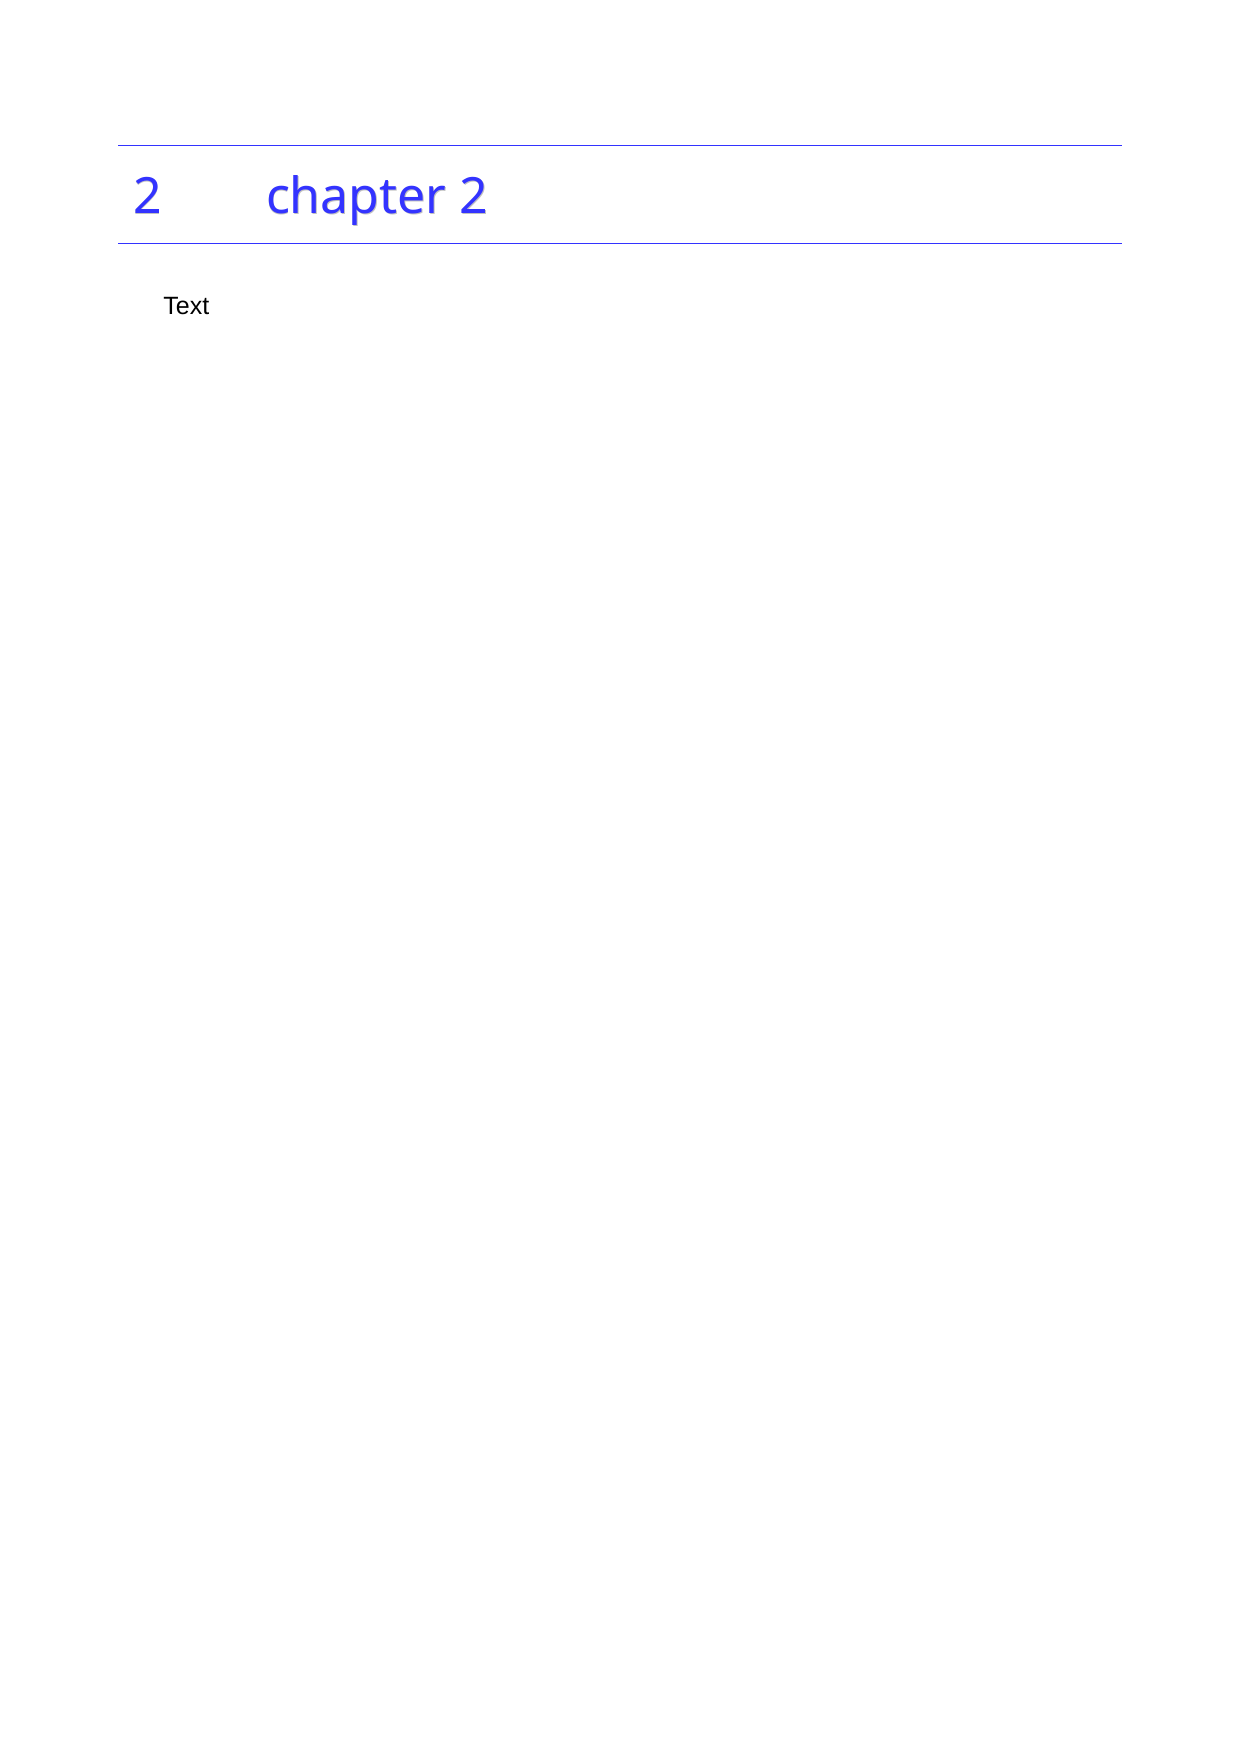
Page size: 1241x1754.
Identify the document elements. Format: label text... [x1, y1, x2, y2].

subtitle chapter 2 [118, 146, 1122, 243]
text Text [118, 285, 1122, 321]
